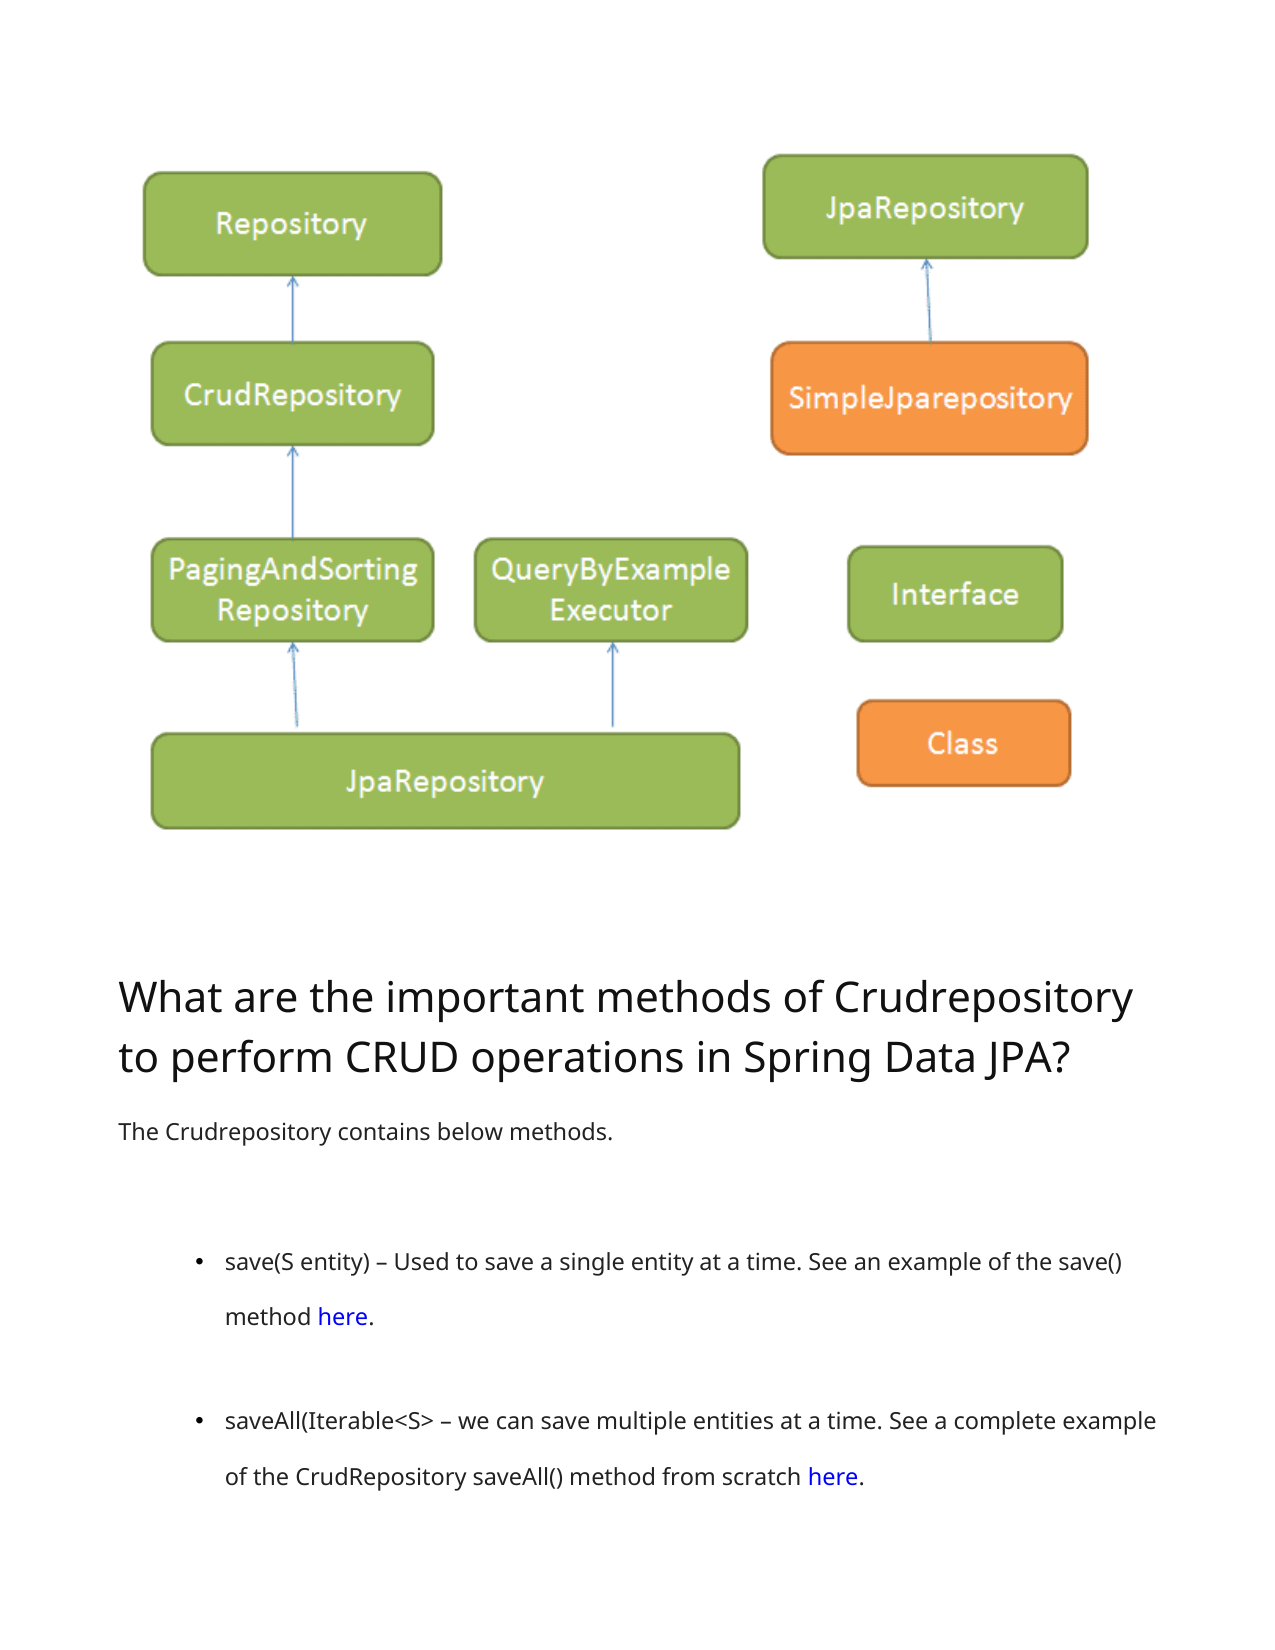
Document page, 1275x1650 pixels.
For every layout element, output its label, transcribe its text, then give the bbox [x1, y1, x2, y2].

list saveAll(Iterable<S> – we can save multiple entities at a time. See a complete example of the CrudRepository saveAll() method from scratch here. [195, 1404, 1157, 1492]
picture [118, 118, 1125, 869]
text The Crudrepository contains below methods. [118, 1116, 1157, 1148]
list save(S entity) – Used to save a single entity at a time. See an example of the save() method here. [195, 1245, 1157, 1332]
subtitle What are the important methods of Crudrepository to perform CRUD operations in Spring Data JPA? [118, 966, 1157, 1084]
